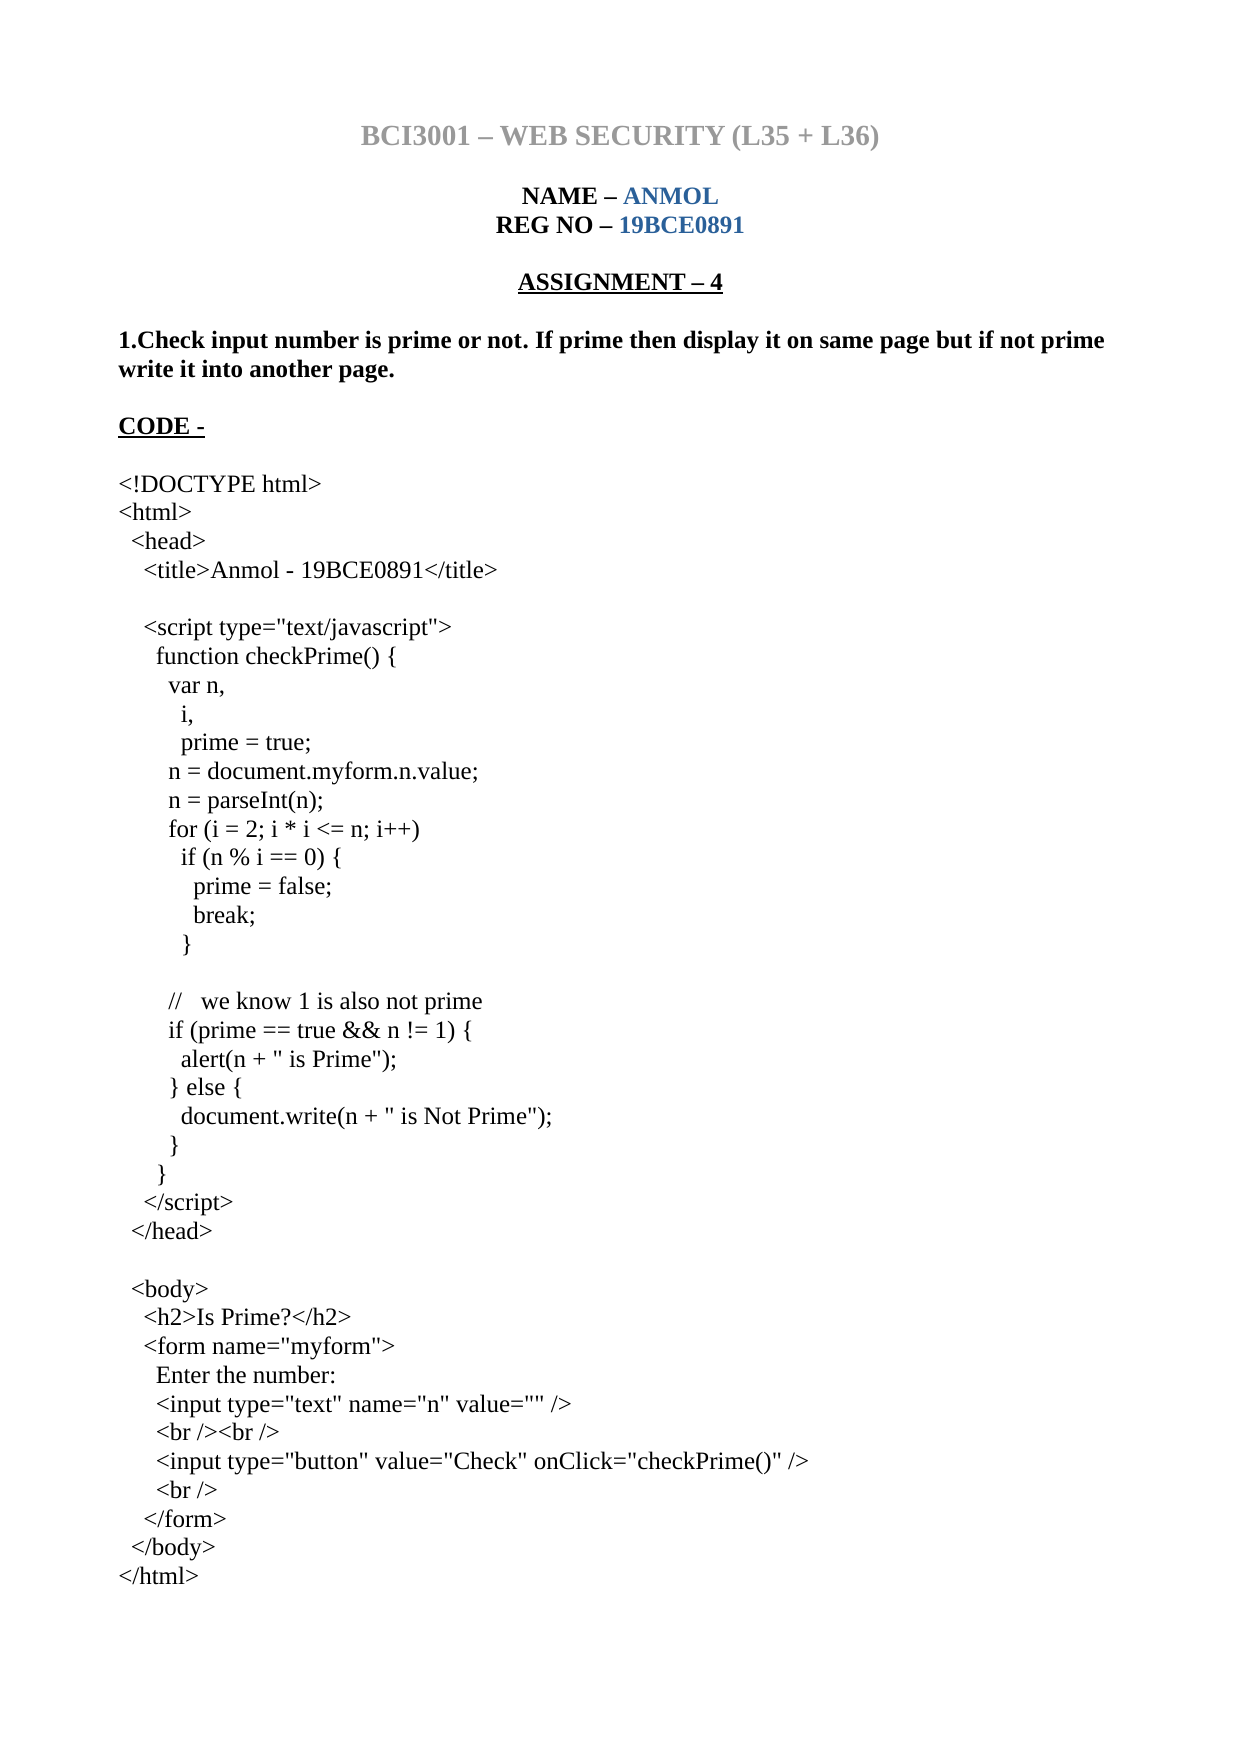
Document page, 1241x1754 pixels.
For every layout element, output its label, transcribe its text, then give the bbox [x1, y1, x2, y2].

text prime = true; [118, 727, 1122, 756]
text <input type="button" value="Check" onClick="checkPrime()" /> [118, 1446, 1122, 1475]
text <head> [118, 526, 1122, 555]
text <html> [118, 497, 1122, 526]
text n = parseInt(n); [118, 785, 1122, 814]
text <title>Anmol - 19BCE0891</title> [118, 555, 1122, 584]
text if (n % i == 0) { [118, 842, 1122, 871]
text } else { [118, 1072, 1122, 1101]
text <br /> [118, 1475, 1122, 1504]
text prime = false; [118, 871, 1122, 900]
text CODE - [118, 411, 1122, 440]
text n = document.myform.n.value; [118, 756, 1122, 785]
text } [118, 929, 1122, 957]
text document.write(n + " is Not Prime"); [118, 1101, 1122, 1130]
text REG NO – 19BCE0891 [118, 210, 1122, 239]
text NAME – ANMOL [118, 181, 1122, 210]
text Enter the number: [118, 1360, 1122, 1389]
text var n, [118, 670, 1122, 699]
text <script type="text/javascript"> [118, 612, 1122, 641]
text <input type="text" name="n" value="" /> [118, 1389, 1122, 1417]
text <form name="myform"> [118, 1331, 1122, 1360]
text i, [118, 699, 1122, 727]
text </body> [118, 1532, 1122, 1561]
text <br /><br /> [118, 1417, 1122, 1446]
text <!DOCTYPE html> [118, 469, 1122, 497]
text } [118, 1159, 1122, 1187]
text break; [118, 900, 1122, 929]
text </form> [118, 1504, 1122, 1532]
text for (i = 2; i * i <= n; i++) [118, 814, 1122, 842]
text // we know 1 is also not prime [118, 986, 1122, 1015]
text if (prime == true && n != 1) { [118, 1015, 1122, 1044]
text </script> [118, 1187, 1122, 1216]
text alert(n + " is Prime"); [118, 1044, 1122, 1072]
text </head> [118, 1216, 1122, 1245]
text </html> [118, 1561, 1122, 1590]
text } [118, 1130, 1122, 1159]
text 1.Check input number is prime or not. If prime then display it on same page but if not prime write it into another page. [118, 325, 1122, 382]
text function checkPrime() { [118, 641, 1122, 670]
text <h2>Is Prime?</h2> [118, 1302, 1122, 1331]
text <body> [118, 1274, 1122, 1302]
text ASSIGNMENT – 4 [118, 267, 1122, 296]
